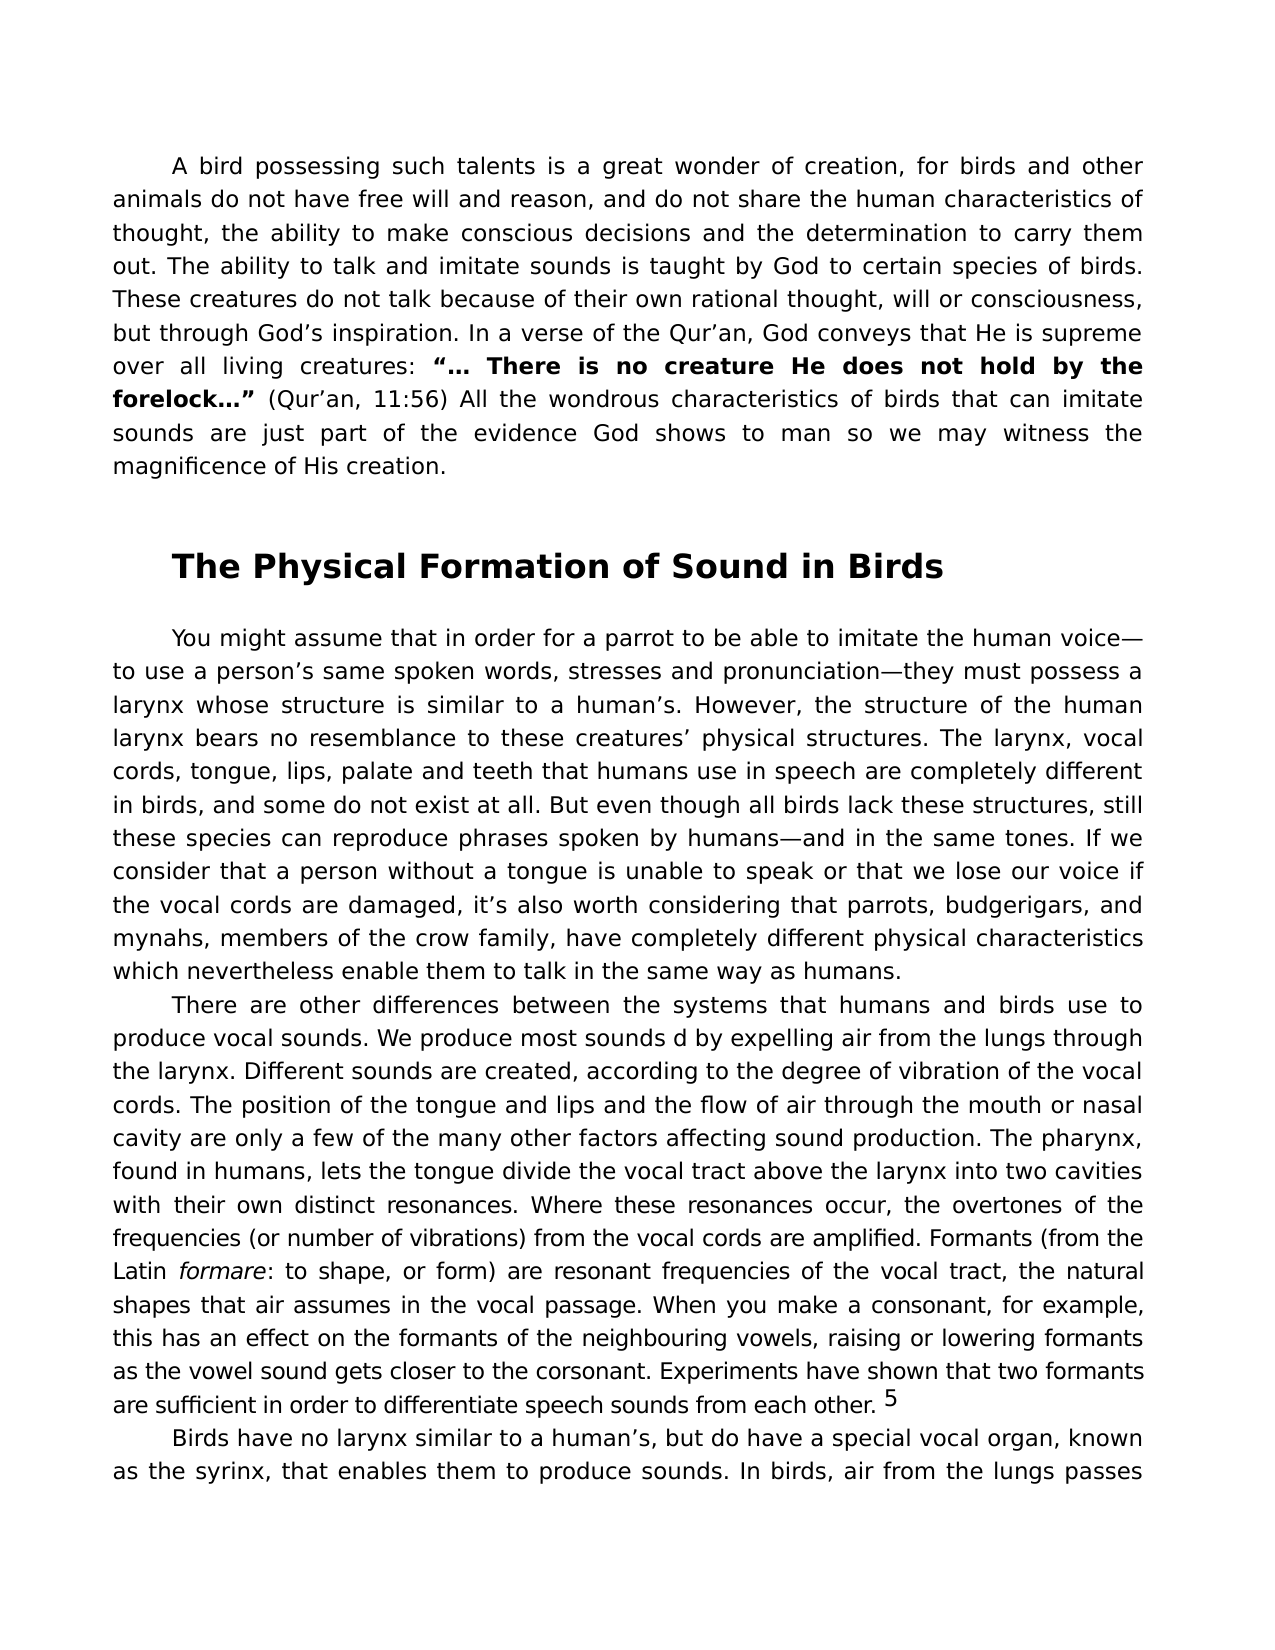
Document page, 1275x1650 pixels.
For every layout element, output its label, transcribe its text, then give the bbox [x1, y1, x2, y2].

text A bird possessing such talents is a great wonder of creation, for birds and other animals do not have free will and reason, and do not share the human characteristics of thought, the ability to make conscious decisions and the determination to carry them out. The ability to talk and imitate sounds is taught by God to certain species of birds. These creatures do not talk because of their own rational thought, will or consciousness, but through God’s inspiration. In a verse of the Qur’an, God conveys that He is supreme over all living creatures: “… There is no creature He does not hold by the forelock…” (Qur’an, 11:56) All the wondrous characteristics of birds that can imitate sounds are just part of the evidence God shows to man so we may witness the magnificence of His creation. [112, 148, 1145, 481]
text The Physical Formation of Sound in Birds [112, 548, 1145, 586]
text Birds have no larynx similar to a human’s, but do have a special vocal organ, known as the syrinx, that enables them to produce sounds. In birds, air from the lungs passes [112, 1420, 1145, 1486]
text You might assume that in order for a parrot to be able to imitate the human voice—to use a person’s same spoken words, stresses and pronunciation—they must possess a larynx whose structure is similar to a human’s. However, the structure of the human larynx bears no resemblance to these creatures’ physical structures. The larynx, vocal cords, tongue, lips, palate and teeth that humans use in speech are completely different in birds, and some do not exist at all. But even though all birds lack these structures, still these species can reproduce phrases spoken by humans—and in the same tones. If we consider that a person without a tongue is unable to speak or that we lose our voice if the vocal cords are damaged, it’s also worth considering that parrots, budgerigars, and mynahs, members of the crow family, have completely different physical characteristics which nevertheless enable them to talk in the same way as humans. [112, 620, 1145, 986]
text There are other differences between the systems that humans and birds use to produce vocal sounds. We produce most sounds d by expelling air from the lungs through the larynx. Different sounds are created, according to the degree of vibration of the vocal cords. The position of the tongue and lips and the flow of air through the mouth or nasal cavity are only a few of the many other factors affecting sound production. The pharynx, found in humans, lets the tongue divide the vocal tract above the larynx into two cavities with their own distinct resonances. Where these resonances occur, the overtones of the frequencies (or number of vibrations) from the vocal cords are amplified. Formants (from the Latin formare: to shape, or form) are resonant frequencies of the vocal tract, the natural shapes that air assumes in the vocal passage. When you make a consonant, for example, this has an effect on the formants of the neighbouring vowels, raising or lowering formants as the vowel sound gets closer to the corsonant. Experiments have shown that two formants are sufficient in order to differentiate speech sounds from each other. 5 [112, 986, 1145, 1420]
